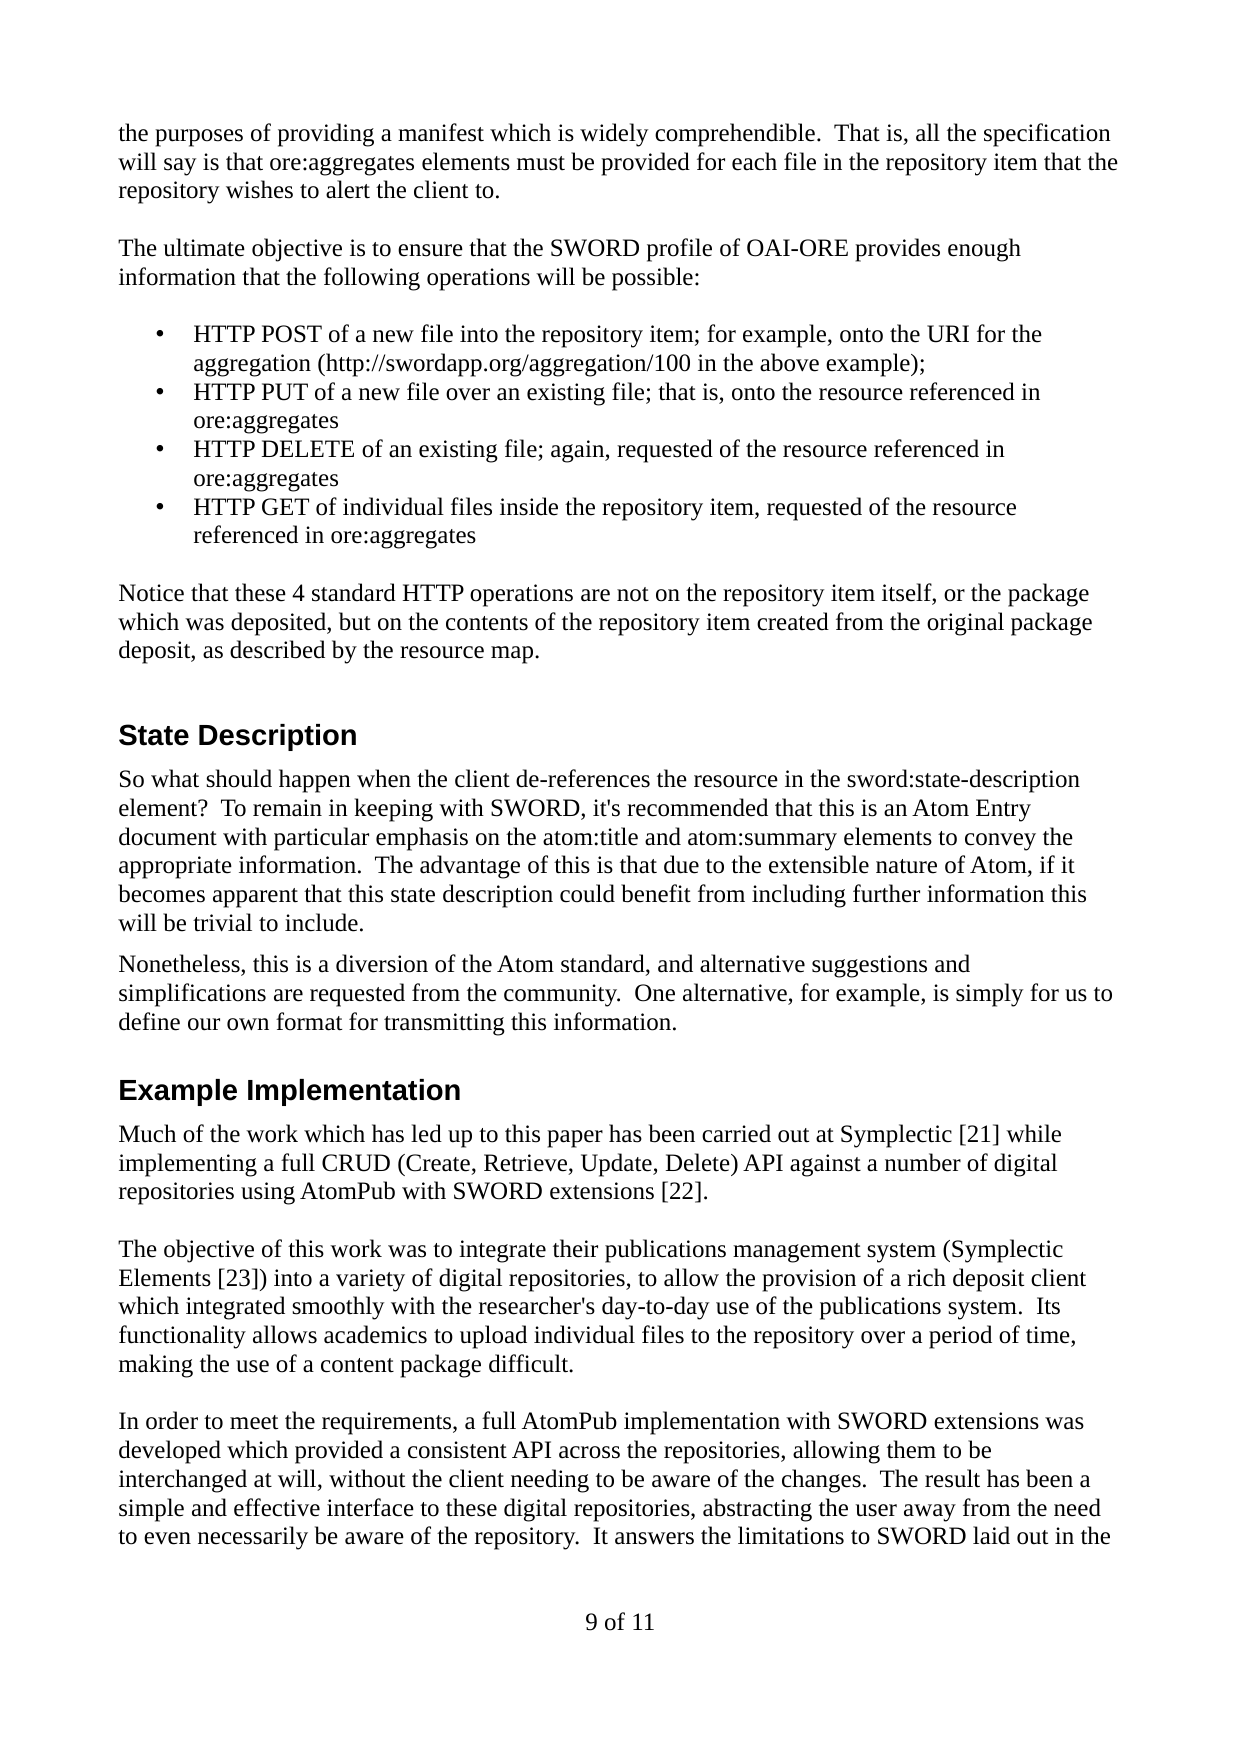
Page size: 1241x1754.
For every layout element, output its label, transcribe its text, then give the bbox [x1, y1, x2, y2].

list HTTP POST of a new file into the repository item; for example, onto the URI for the aggregation (http://swordapp.org/aggregation/100 in the above example); [156, 319, 1122, 377]
list HTTP PUT of a new file over an existing file; that is, onto the resource referenced in ore:aggregates [156, 377, 1122, 434]
text Much of the work which has led up to this paper has been carried out at Symplectic [21] while implementing a full CRUD (Create, Retrieve, Update, Delete) API against a number of digital repositories using AtomPub with SWORD extensions [22]. [118, 1119, 1122, 1205]
text In order to meet the requirements, a full AtomPub implementation with SWORD extensions was developed which provided a consistent API across the repositories, allowing them to be interchanged at will, without the client needing to be aware of the changes. The result has been a simple and effective interface to these digital repositories, abstracting the user away from the need to even necessarily be aware of the repository. It answers the limitations to SWORD laid out in the [118, 1406, 1122, 1550]
list HTTP DELETE of an existing file; again, requested of the resource referenced in ore:aggregates [156, 434, 1122, 492]
subtitle Example Implementation [118, 1073, 1122, 1106]
text The objective of this work was to integrate their publications management system (Symplectic Elements [23]) into a variety of digital repositories, to allow the provision of a rich deposit client which integrated smoothly with the researcher's day-to-day use of the publications system. Its functionality allows academics to upload individual files to the repository over a period of time, making the use of a content package difficult. [118, 1234, 1122, 1378]
text So what should happen when the client de-references the resource in the sword:state-description element? To remain in keeping with SWORD, it's recommended that this is an Atom Entry document with particular emphasis on the atom:title and atom:summary elements to convey the appropriate information. The advantage of this is that due to the extensible nature of Atom, if it becomes apparent that this state description could benefit from including further information this will be trivial to include. [118, 764, 1122, 937]
subtitle State Description [118, 718, 1122, 752]
text The ultimate objective is to ensure that the SWORD profile of OAI-ORE provides enough information that the following operations will be possible: [118, 233, 1122, 291]
text Nonetheless, this is a diversion of the Atom standard, and alternative suggestions and simplifications are requested from the community. One alternative, for example, is simply for us to define our own format for transmitting this information. [118, 949, 1122, 1035]
text the purposes of providing a manifest which is widely comprehendible. That is, all the specification will say is that ore:aggregates elements must be provided for each file in the repository item that the repository wishes to alert the client to. [118, 118, 1122, 204]
text Notice that these 4 standard HTTP operations are not on the repository item itself, or the package which was deposited, but on the contents of the repository item created from the original package deposit, as described by the resource map. [118, 578, 1122, 664]
list HTTP GET of individual files inside the repository item, requested of the resource referenced in ore:aggregates [156, 492, 1122, 549]
